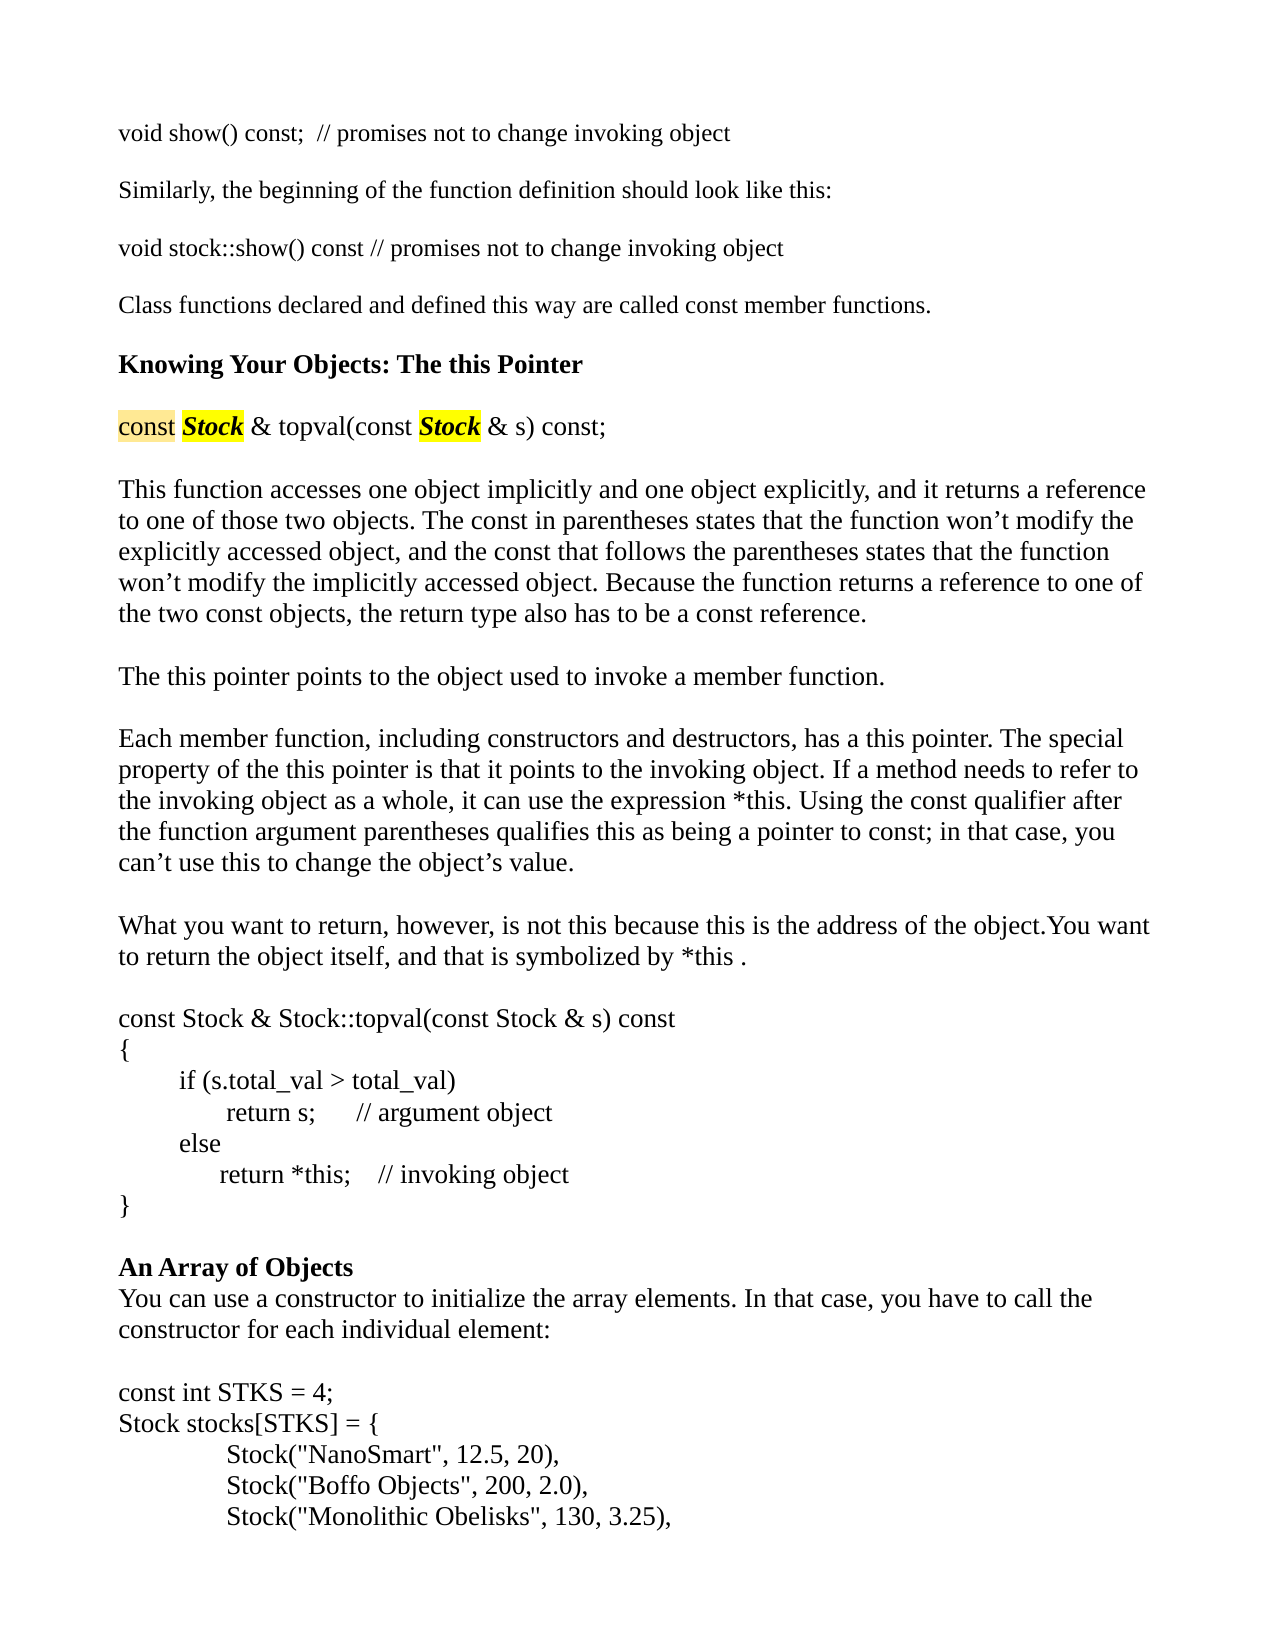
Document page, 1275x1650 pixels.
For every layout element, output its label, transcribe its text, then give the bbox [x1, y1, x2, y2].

text Stock("Monolithic Obelisks", 130, 3.25), [118, 1501, 1157, 1532]
text void show() const; // promises not to change invoking object [118, 118, 1157, 147]
text Similarly, the beginning of the function definition should look like this: [118, 176, 1157, 204]
text const int STKS = 4; [118, 1376, 1157, 1407]
text } [118, 1189, 1157, 1220]
text Knowing Your Objects: The this Pointer [118, 348, 1157, 379]
text return *this; // invoking object [118, 1158, 1157, 1189]
text What you want to return, however, is not this because this is the address of the object.You want to return the object itself, and that is symbolized by *this . [118, 909, 1157, 971]
text Stock("NanoSmart", 12.5, 20), [118, 1438, 1157, 1469]
text const Stock & Stock::topval(const Stock & s) const [118, 1002, 1157, 1033]
text void stock::show() const // promises not to change invoking object [118, 233, 1157, 262]
text { [118, 1033, 1157, 1064]
text You can use a constructor to initialize the array elements. In that case, you have to call the constructor for each individual element: [118, 1282, 1157, 1345]
text Class functions declared and defined this way are called const member functions. [118, 291, 1157, 319]
text Stock("Boffo Objects", 200, 2.0), [118, 1469, 1157, 1501]
text else [118, 1127, 1157, 1158]
text An Array of Objects [118, 1251, 1157, 1282]
text Stock stocks[STKS] = { [118, 1407, 1157, 1438]
text This function accesses one object implicitly and one object explicitly, and it returns a reference to one of those two objects. The const in parentheses states that the function won’t modify the explicitly accessed object, and the const that follows the parentheses states that the function won’t modify the implicitly accessed object. Because the function returns a reference to one of the two const objects, the return type also has to be a const reference. [118, 473, 1157, 628]
text Each member function, including constructors and destructors, has a this pointer. The special property of the this pointer is that it points to the invoking object. If a method needs to refer to the invoking object as a whole, it can use the expression *this. Using the const qualifier after the function argument parentheses qualifies this as being a pointer to const; in that case, you can’t use this to change the object’s value. [118, 722, 1157, 878]
text The this pointer points to the object used to invoke a member function. [118, 659, 1157, 691]
text return s; // argument object [118, 1096, 1157, 1127]
text const Stock & topval(const Stock & s) const; [118, 410, 1157, 442]
text if (s.total_val > total_val) [118, 1064, 1157, 1096]
